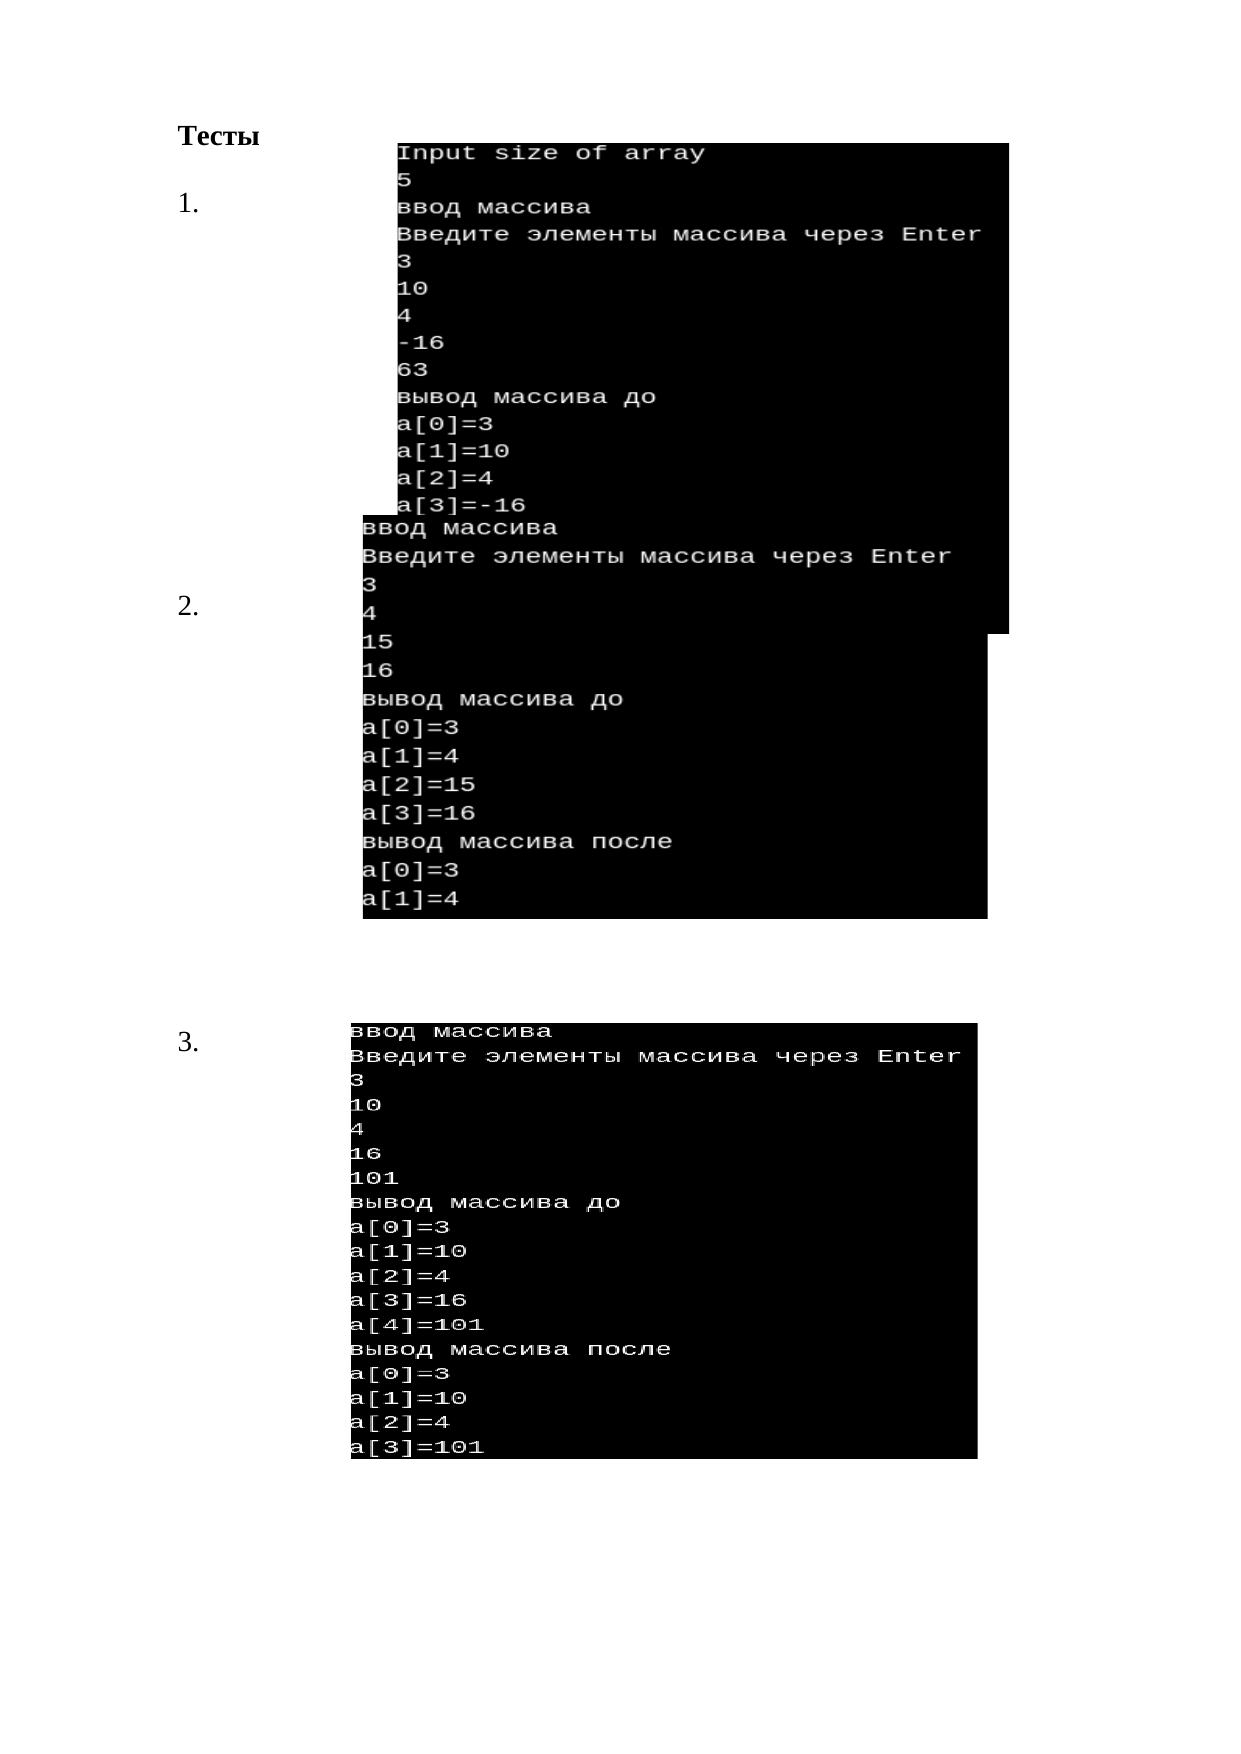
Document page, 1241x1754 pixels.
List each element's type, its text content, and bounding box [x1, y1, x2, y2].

text [1010, 588, 1152, 621]
text 2. [177, 588, 362, 621]
picture [351, 1023, 978, 1459]
text [1010, 185, 1152, 219]
text Тесты [177, 118, 1152, 152]
text 1. [177, 185, 397, 219]
text [978, 1024, 1152, 1057]
picture [362, 143, 1010, 919]
text 3. [177, 1024, 351, 1057]
